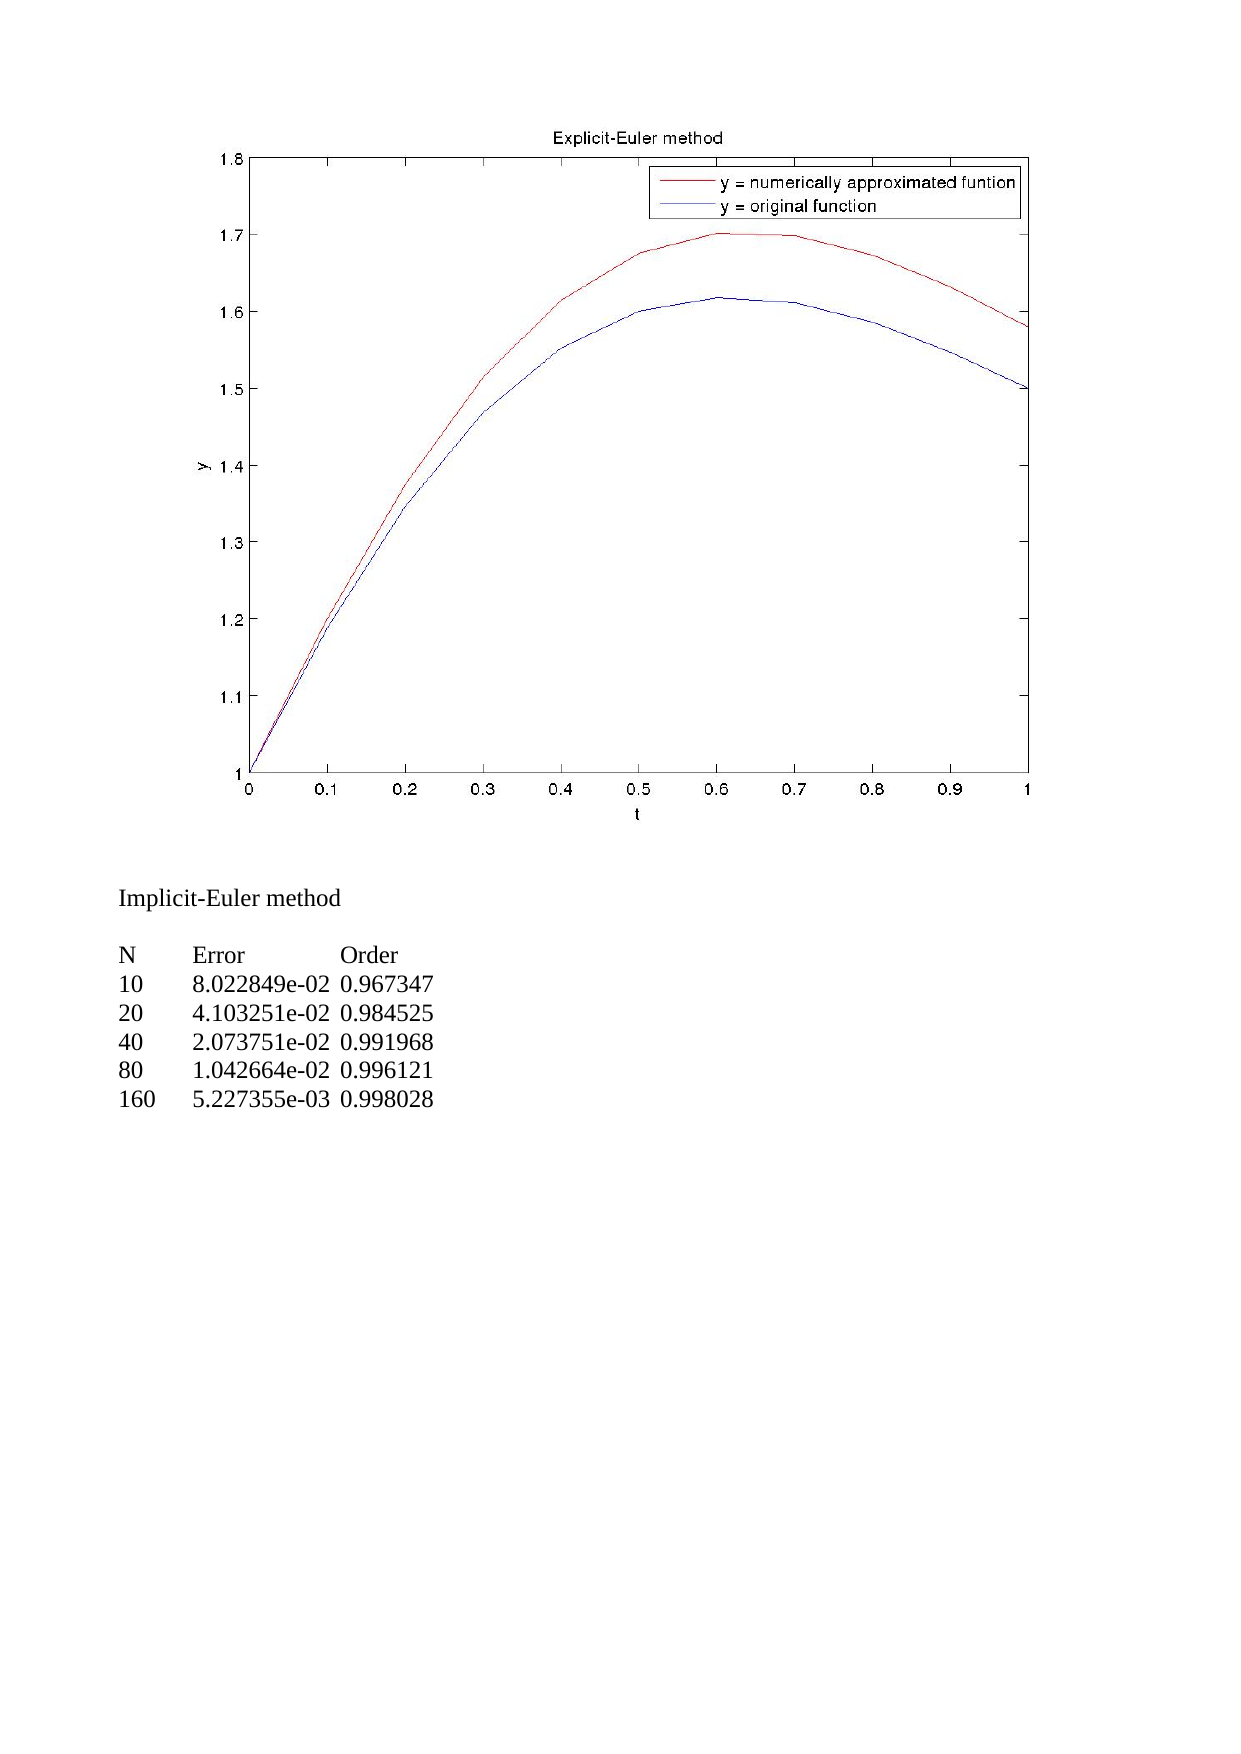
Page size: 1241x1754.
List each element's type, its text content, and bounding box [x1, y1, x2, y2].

text 10 8.022849e-02 0.967347 [118, 969, 1122, 998]
text 80 1.042664e-02 0.996121 [118, 1055, 1122, 1084]
text 20 4.103251e-02 0.984525 [118, 998, 1122, 1027]
picture [118, 100, 1123, 855]
text 40 2.073751e-02 0.991968 [118, 1027, 1122, 1055]
text Implicit-Euler method [118, 883, 1122, 912]
text N Error Order [118, 940, 1122, 969]
text 160 5.227355e-03 0.998028 [118, 1084, 1122, 1113]
